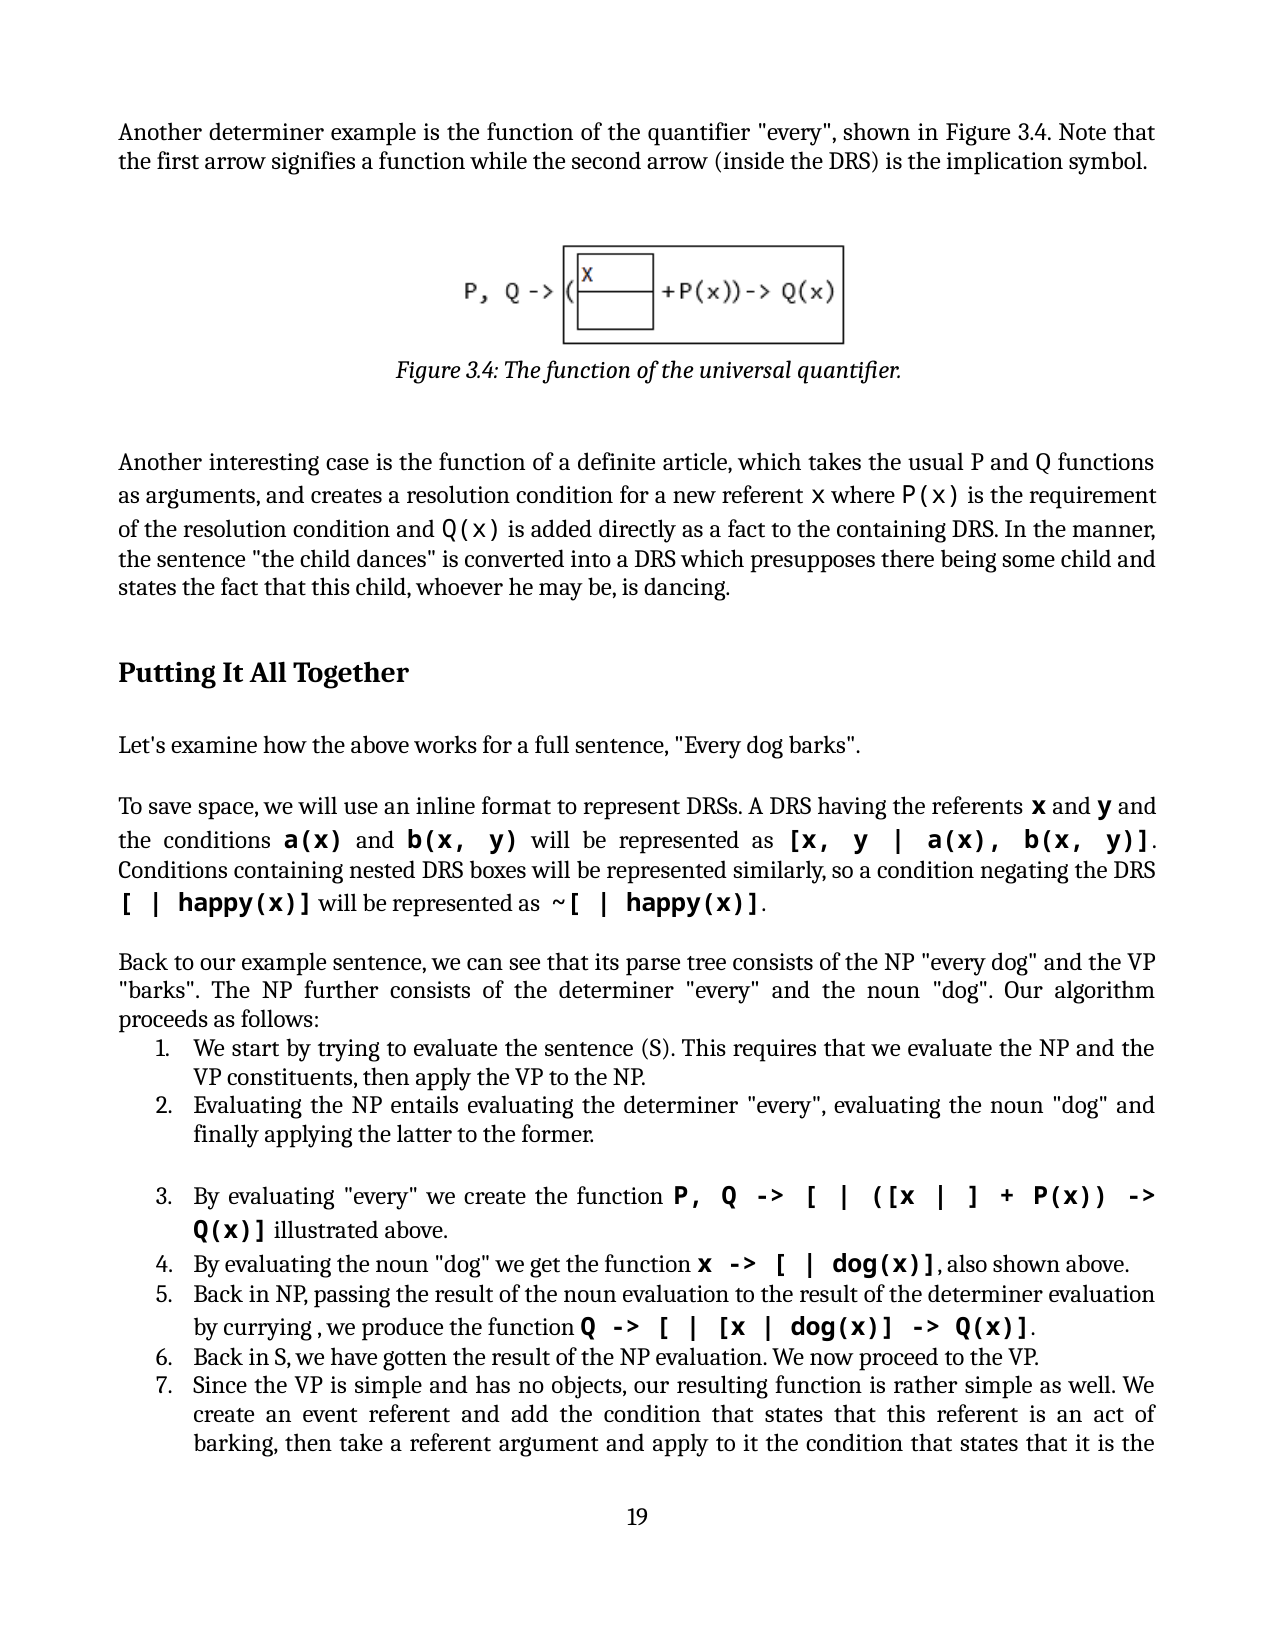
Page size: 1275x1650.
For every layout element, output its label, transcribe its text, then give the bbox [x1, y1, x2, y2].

text Let's examine how the above works for a full sentence, "Every dog barks". [118, 731, 1157, 759]
text To save space, we will use an inline format to represent DRSs. A DRS having the referents x and y and the conditions a(x) and b(x, y) will be represented as [x, y | a(x), b(x, y)]. Conditions containing nested DRS boxes will be represented similarly, so a condition negating the DRS [ | happy(x)] will be represented as ~[ | happy(x)]. [118, 788, 1157, 919]
text Another determiner example is the function of the quantifier "every", shown in Figure 3.4. Note that the first arrow signifies a function while the second arrow (inside the DRS) is the implication symbol. [118, 118, 1157, 176]
list We start by trying to evaluate the sentence (S). This requires that we evaluate the NP and the VP constituents, then apply the VP to the NP. [156, 1034, 1157, 1091]
subtitle Putting It All Together [118, 656, 1157, 689]
text Figure 3.4: The function of the universal quantifier. [360, 230, 940, 385]
list Back in S, we have gotten the result of the NP evaluation. We now proceed to the VP. [156, 1343, 1157, 1371]
list By evaluating "every" we create the function P, Q -> [ | ([x | ] + P(x)) -> Q(x)] illustrated above. [156, 1178, 1157, 1246]
picture [450, 230, 857, 357]
text Back to our example sentence, we can see that its parse tree consists of the NP "every dog" and the VP "barks". The NP further consists of the determiner "every" and the noun "dog". Our algorithm proceeds as follows: [118, 948, 1157, 1034]
list Evaluating the NP entails evaluating the determiner "every", evaluating the noun "dog" and finally applying the latter to the former. [156, 1091, 1157, 1149]
list Back in NP, passing the result of the noun evaluation to the result of the determiner evaluation by currying , we produce the function Q -> [ | [x | dog(x)] -> Q(x)]. [156, 1280, 1157, 1343]
text Another interesting case is the function of a definite article, which takes the usual P and Q functions as arguments, and creates a resolution condition for a new referent x where P(x) is the requirement of the resolution condition and Q(x) is added directly as a fact to the containing DRS. In the manner, the sentence "the child dances" is converted into a DRS which presupposes there being some child and states the fact that this child, whoever he may be, is dancing. [118, 448, 1157, 602]
list Since the VP is simple and has no objects, our resulting function is rather simple as well. We create an event referent and add the condition that states that this referent is an act of barking, then take a referent argument and apply to it the condition that states that it is the [156, 1371, 1157, 1458]
list By evaluating the noun "dog" we get the function x -> [ | dog(x)], also shown above. [156, 1246, 1157, 1280]
